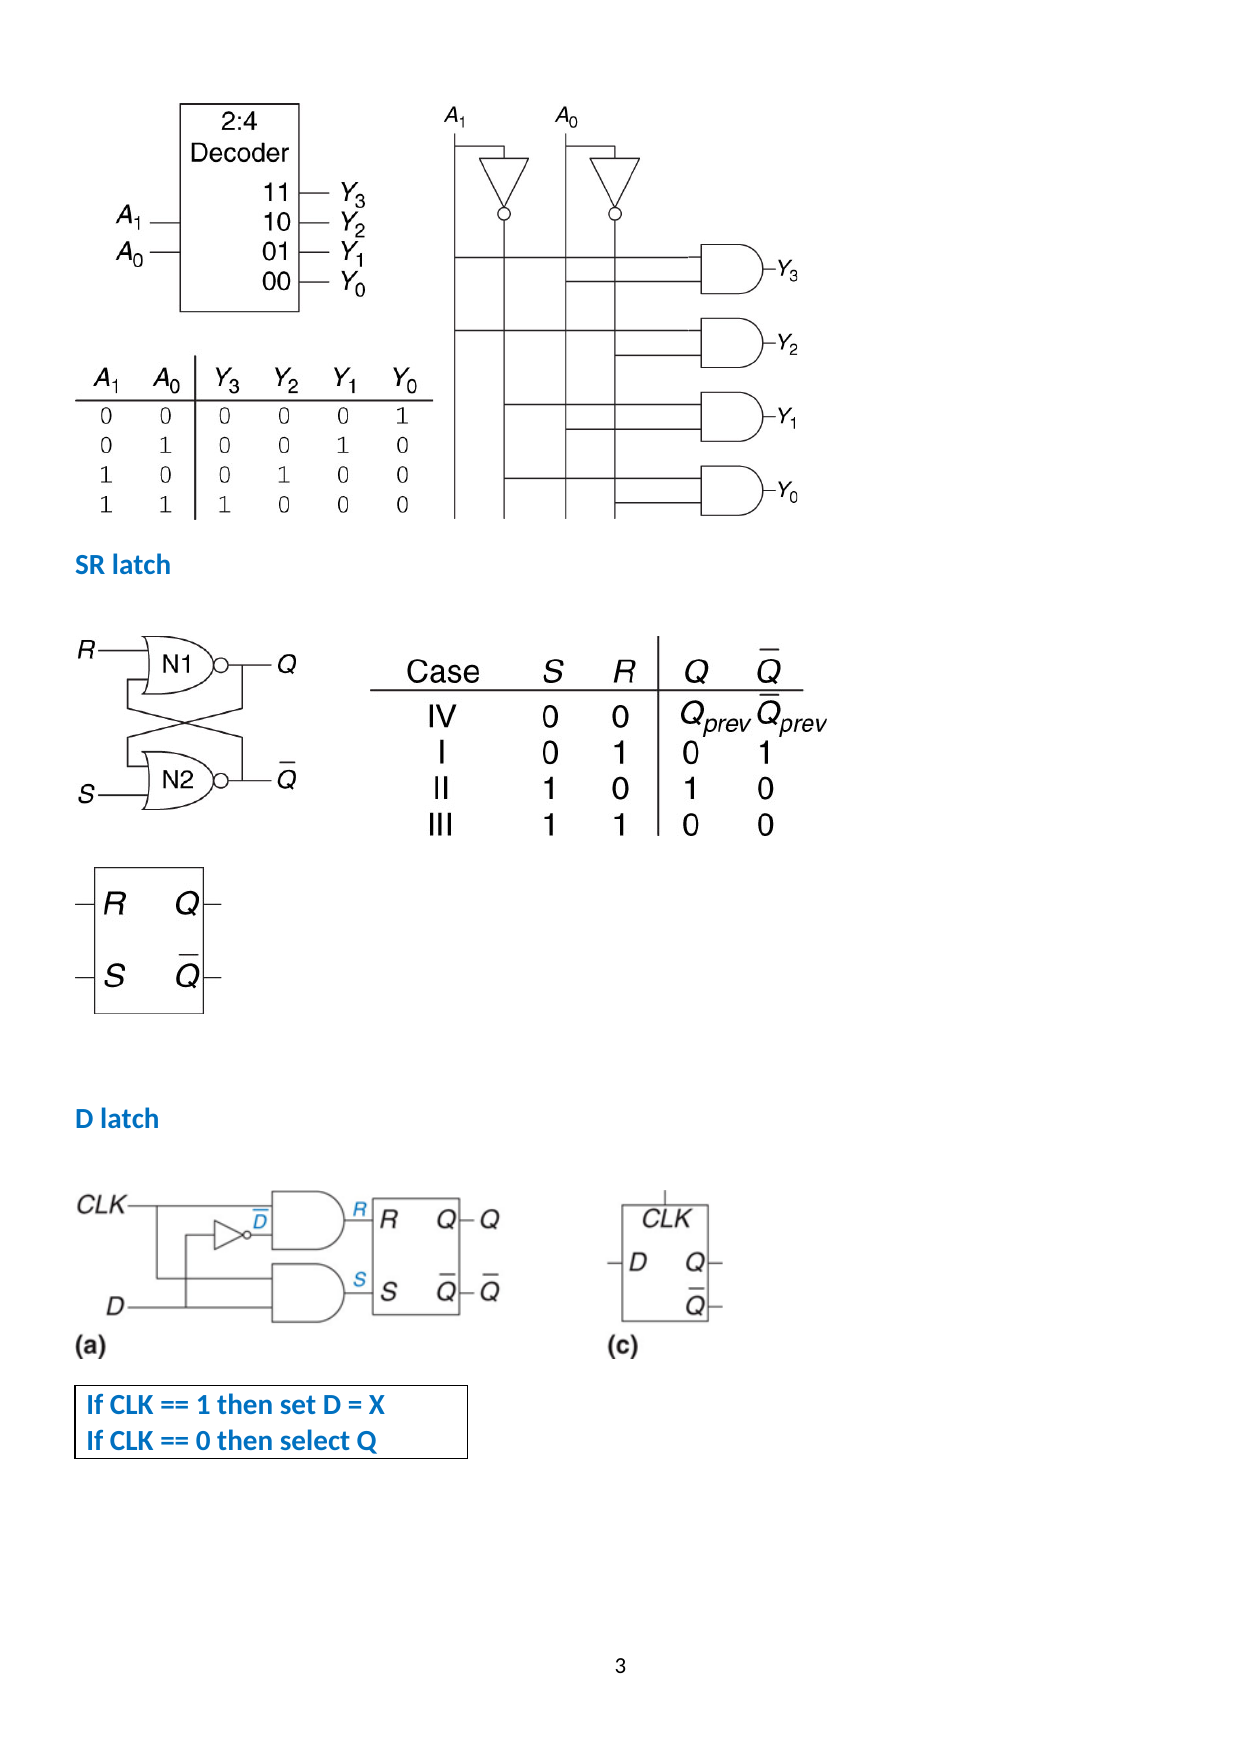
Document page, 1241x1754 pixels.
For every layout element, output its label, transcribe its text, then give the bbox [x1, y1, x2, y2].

picture [75, 1190, 522, 1359]
picture [370, 636, 827, 842]
table_header If CLK == 1 then set D = X If CLK == 0 then select Q [76, 1386, 467, 1457]
picture [591, 1190, 723, 1359]
text D latch [75, 1101, 1165, 1136]
picture [443, 103, 798, 519]
text SR latch [75, 546, 1165, 581]
picture [75, 636, 296, 810]
picture [75, 867, 222, 1014]
picture [75, 103, 434, 520]
